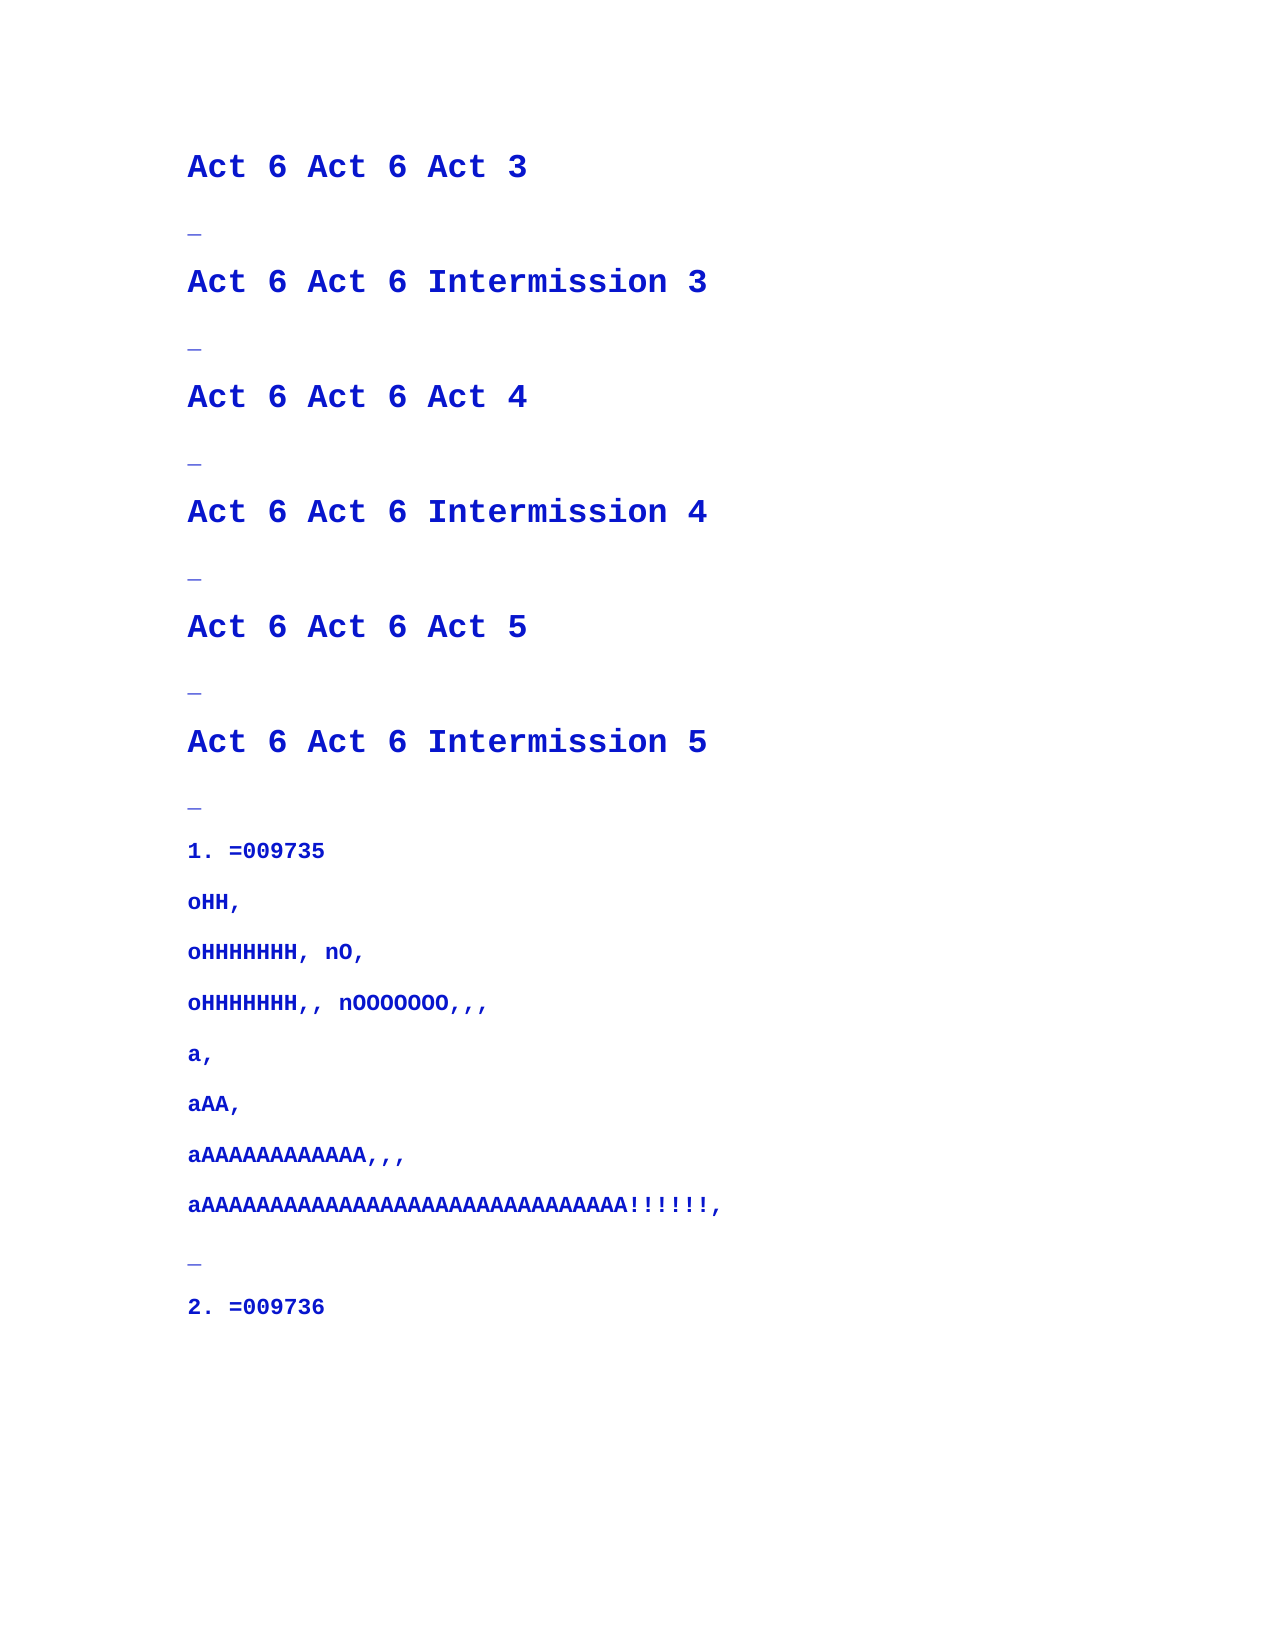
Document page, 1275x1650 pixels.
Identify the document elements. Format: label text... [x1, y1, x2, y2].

text 2. =009736 [187, 1295, 1087, 1321]
text oHHHHHHH,, nOOOOOOO,,, [187, 991, 1087, 1017]
text oHHHHHHH, nO, [187, 941, 1087, 967]
text _ [187, 214, 1087, 240]
text _ [187, 1244, 1087, 1270]
text Act 6 Act 6 Act 4 [187, 380, 1087, 418]
text aAAAAAAAAAAAA,,, [187, 1143, 1087, 1169]
text aAA, [187, 1092, 1087, 1118]
text Act 6 Act 6 Intermission 5 [187, 724, 1087, 762]
text Act 6 Act 6 Intermission 3 [187, 265, 1087, 303]
text _ [187, 674, 1087, 700]
text Act 6 Act 6 Act 3 [187, 150, 1087, 188]
text Act 6 Act 6 Act 5 [187, 609, 1087, 647]
text aAAAAAAAAAAAAAAAAAAAAAAAAAAAAAAA!!!!!!, [187, 1194, 1087, 1220]
text _ [187, 329, 1087, 355]
text a, [187, 1042, 1087, 1068]
text oHH, [187, 890, 1087, 916]
text Act 6 Act 6 Intermission 4 [187, 495, 1087, 532]
text 1. =009735 [187, 839, 1087, 865]
text _ [187, 789, 1087, 815]
text _ [187, 559, 1087, 585]
text _ [187, 444, 1087, 470]
